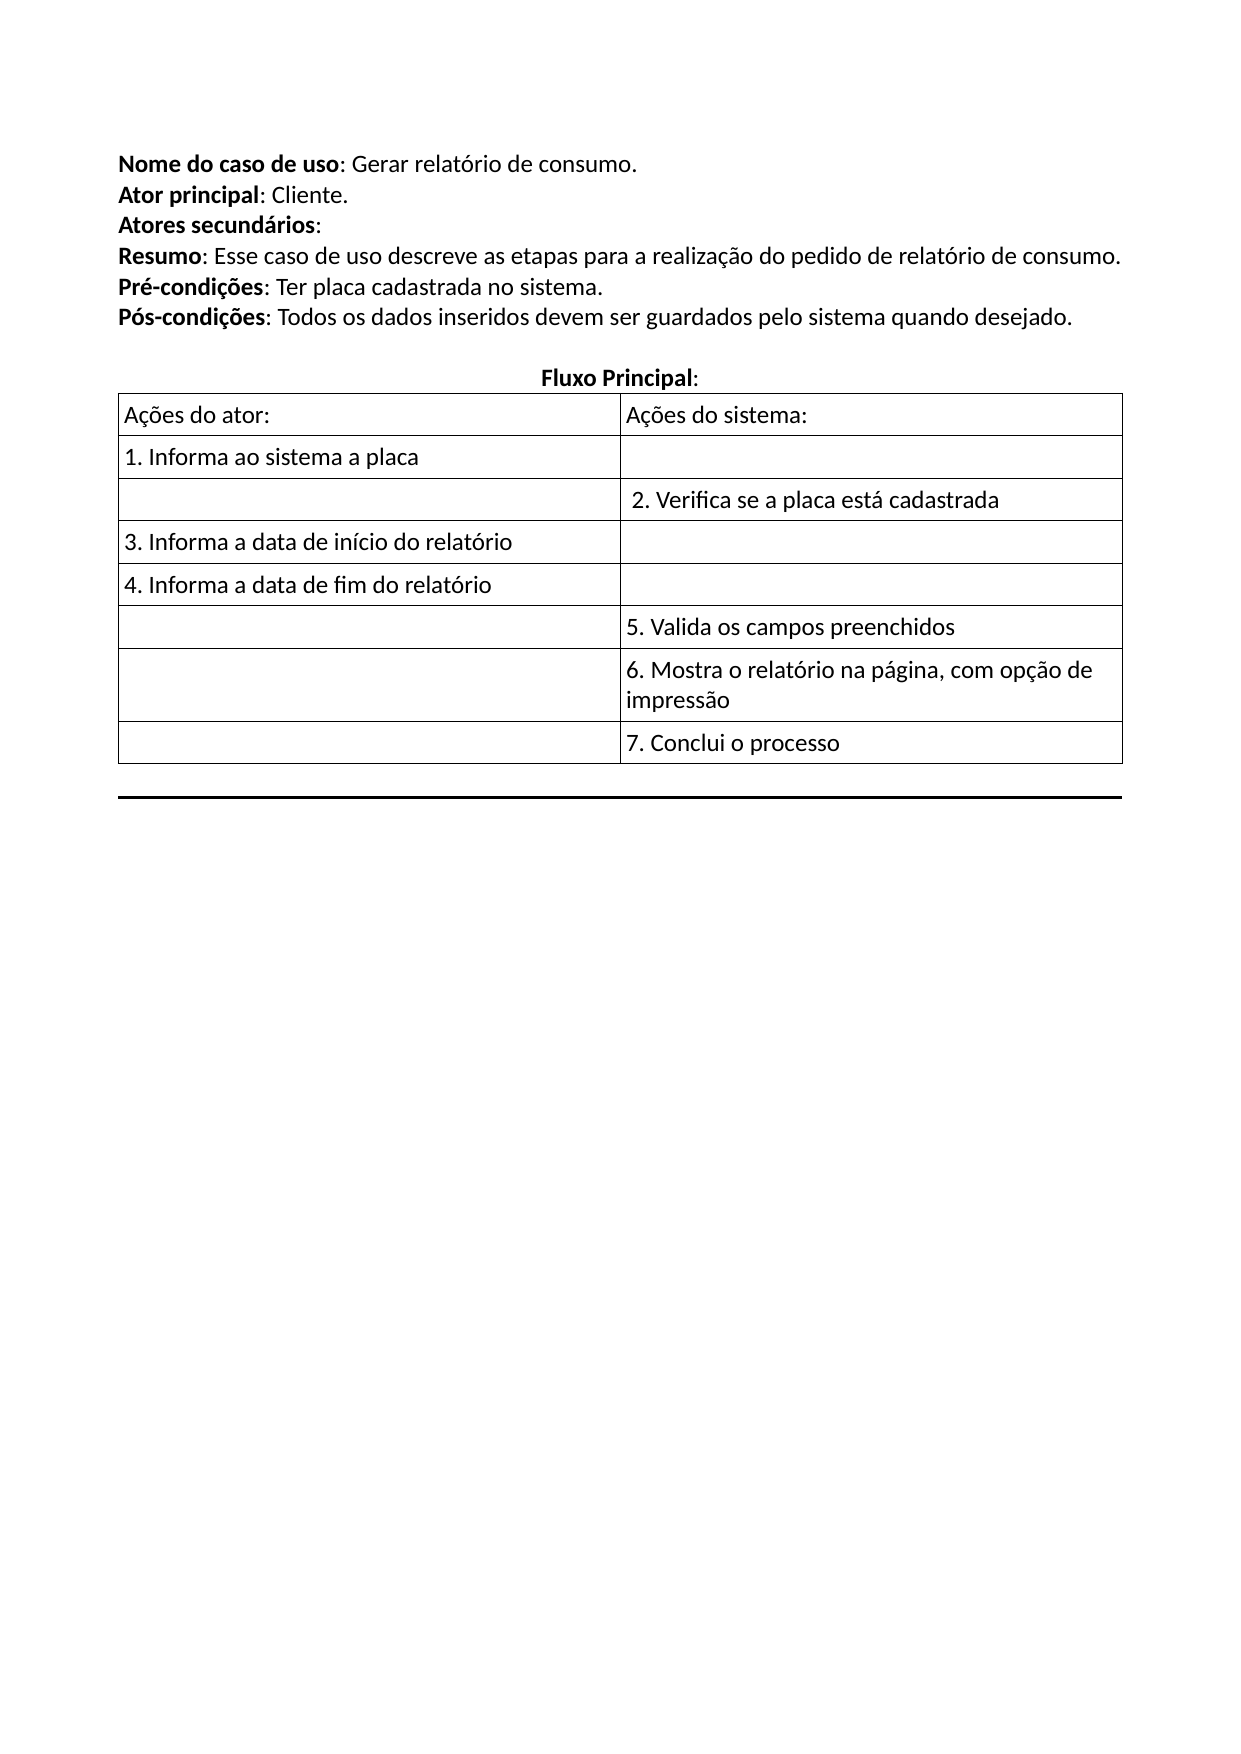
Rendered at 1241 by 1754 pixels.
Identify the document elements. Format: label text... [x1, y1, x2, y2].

table_cell 4. Informa a data de fim do relatório [119, 564, 620, 605]
text Atores secundários: [118, 210, 1122, 240]
table_cell 1. Informa ao sistema a placa [119, 436, 620, 478]
table_cell 2. Verifica se a placa está cadastrada [621, 479, 1122, 520]
table_cell [621, 436, 1122, 478]
table_cell [621, 564, 1122, 605]
table_cell [119, 649, 620, 721]
text Resumo: Esse caso de uso descreve as etapas para a realização do pedido de relatório de consumo. [118, 240, 1122, 271]
text Fluxo Principal: [118, 362, 1122, 393]
text Nome do caso de uso: Gerar relatório de consumo. [118, 149, 1122, 179]
table_cell 7. Conclui o processo [621, 722, 1122, 763]
table_cell [119, 479, 620, 520]
table_cell [119, 606, 620, 648]
text Ator principal: Cliente. [118, 179, 1122, 210]
table_header Ações do ator: [119, 394, 620, 435]
table_cell 6. Mostra o relatório na página, com opção de impressão [621, 649, 1122, 721]
table_cell [621, 521, 1122, 563]
text Pós-condições: Todos os dados inseridos devem ser guardados pelo sistema quando desejado. [118, 301, 1122, 332]
table_cell [119, 722, 620, 763]
table_cell 5. Valida os campos preenchidos [621, 606, 1122, 648]
text Pré-condições: Ter placa cadastrada no sistema. [118, 271, 1122, 301]
table_header Ações do sistema: [621, 394, 1122, 435]
table_cell 3. Informa a data de início do relatório [119, 521, 620, 563]
